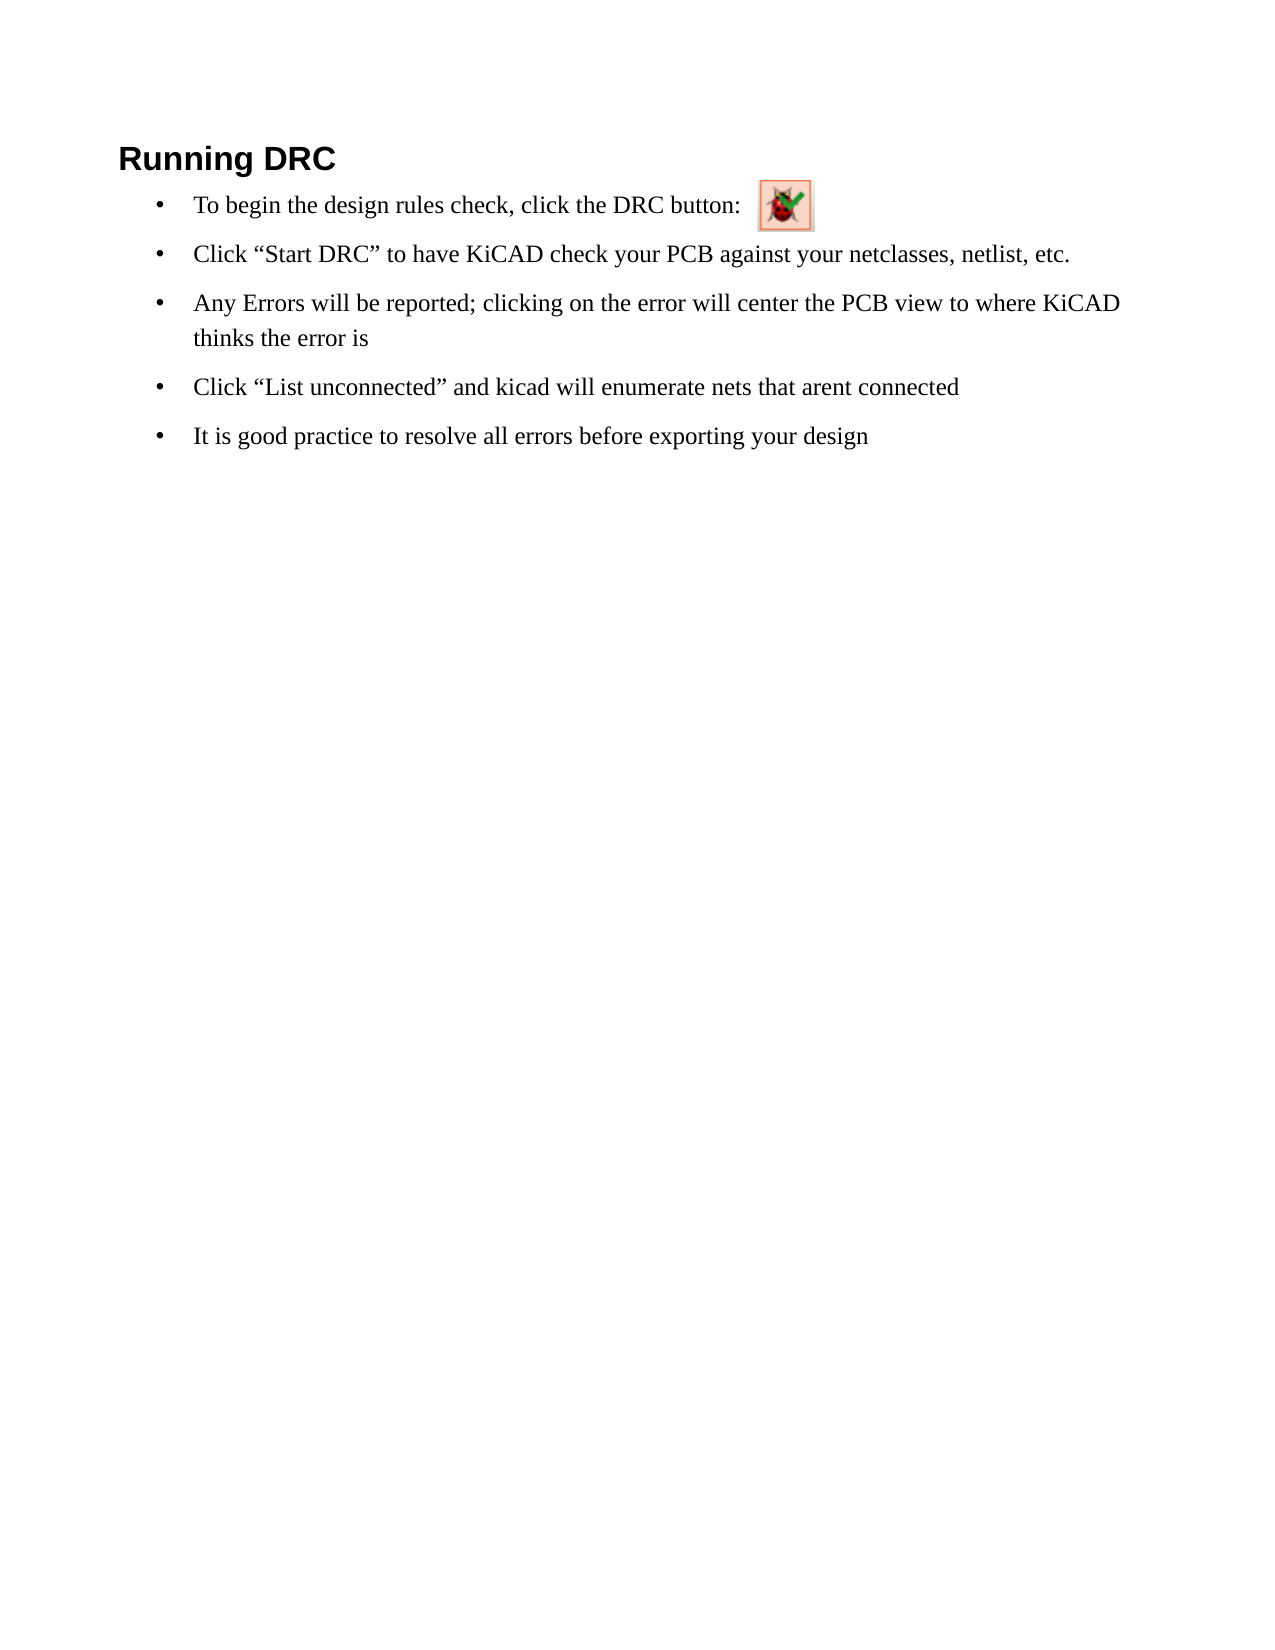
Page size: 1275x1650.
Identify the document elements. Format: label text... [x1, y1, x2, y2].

list To begin the design rules check, click the DRC button: [156, 190, 757, 219]
list It is good practice to resolve all errors before exporting your design [156, 421, 1157, 449]
list [815, 190, 1157, 219]
picture [757, 180, 815, 232]
subtitle Running DRC [118, 139, 1157, 178]
list Click “Start DRC” to have KiCAD check your PCB against your netclasses, netlist, etc. [156, 239, 1157, 268]
list Click “List unconnected” and kicad will enumerate nets that arent connected [156, 372, 1157, 401]
list Any Errors will be reported; clicking on the error will center the PCB view to where KiCAD thinks the error is [156, 288, 1157, 351]
